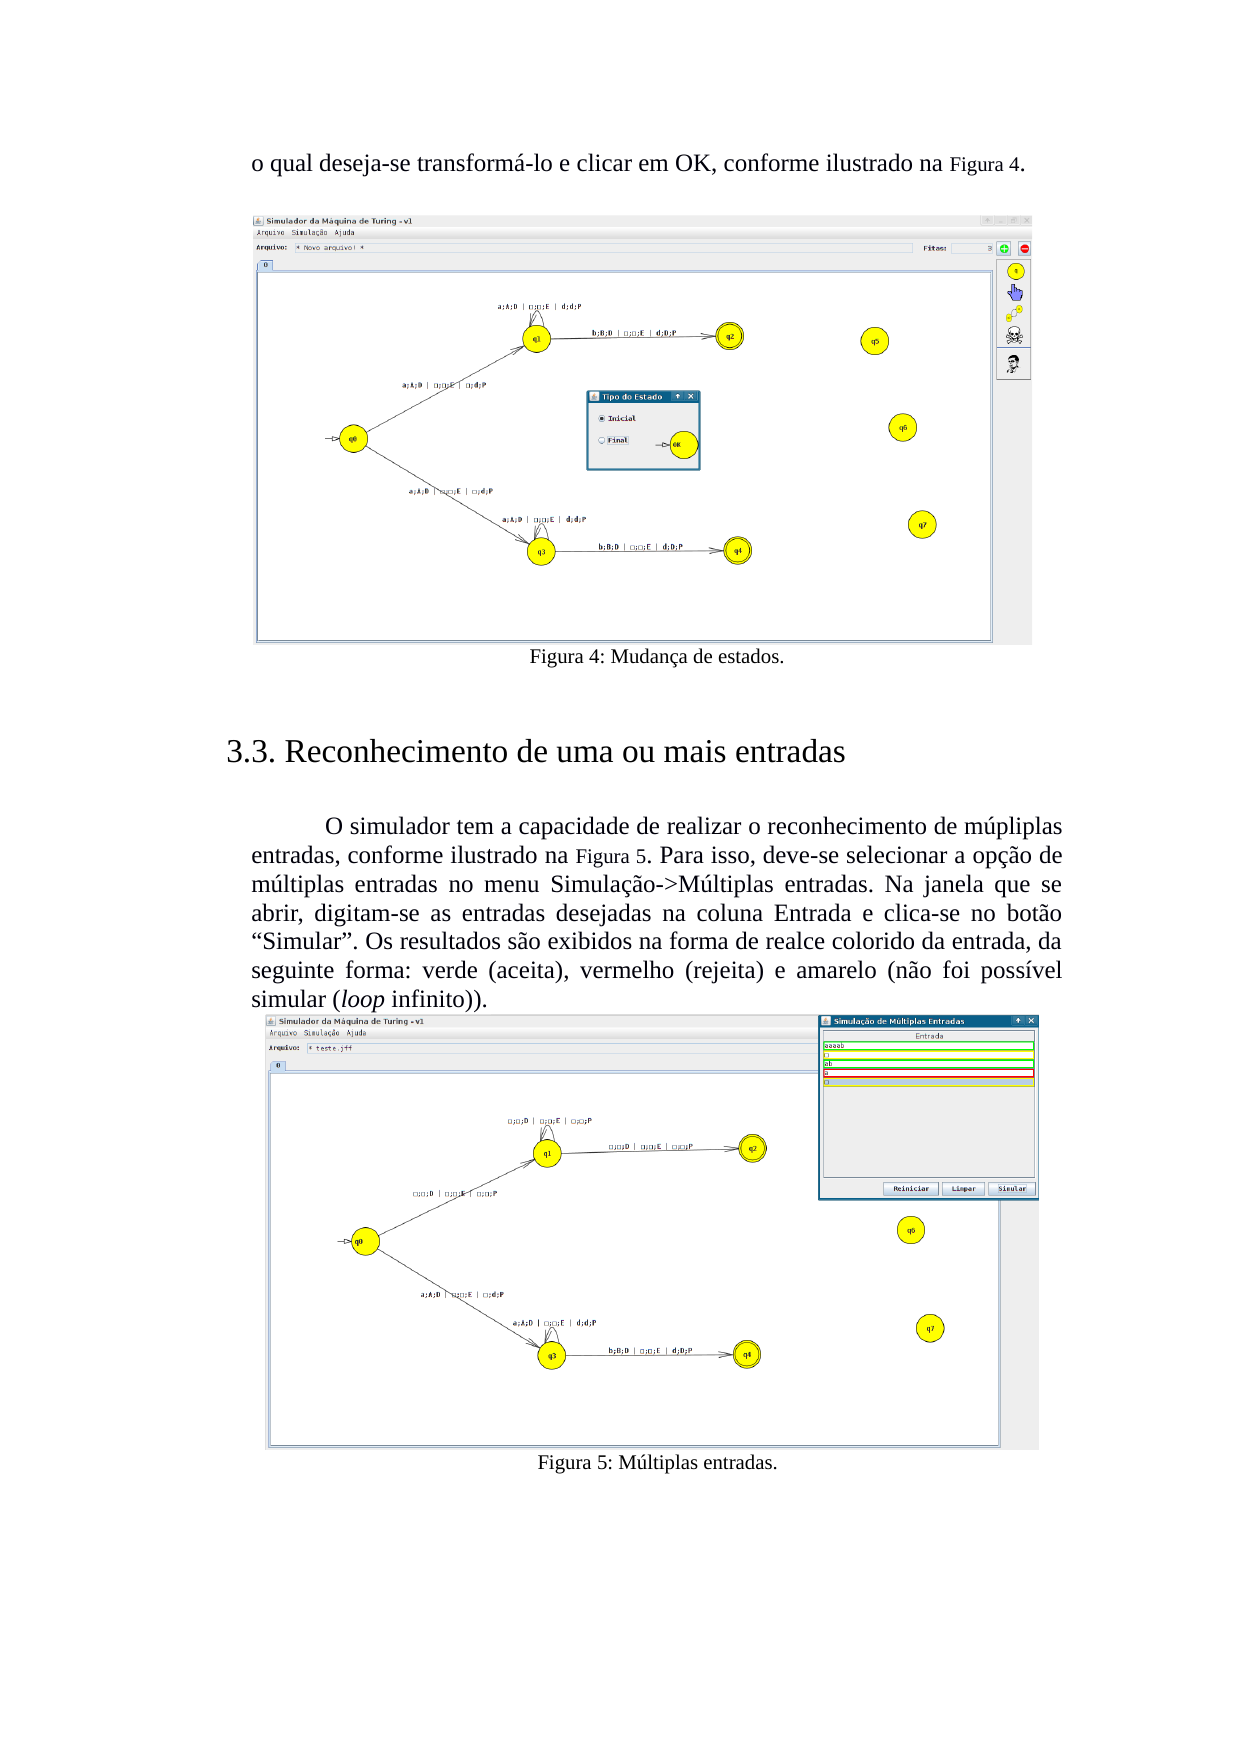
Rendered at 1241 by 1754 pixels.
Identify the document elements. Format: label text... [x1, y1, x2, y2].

text Figura 5: Múltiplas entradas. [251, 1013, 1063, 1474]
picture [835, 1019, 849, 1024]
subtitle 3.3. Reconhecimento de uma ou mais entradas [224, 732, 1063, 770]
picture [890, 1019, 905, 1024]
text o qual deseja-se transformá-lo e clicar em OK, conforme ilustrado na Figura 4. [251, 148, 1063, 176]
picture [265, 1014, 1039, 1450]
picture [253, 215, 1033, 645]
picture [946, 1020, 964, 1024]
text Figura 4: Mudança de estados. [251, 205, 1063, 668]
picture [929, 1019, 943, 1024]
picture [850, 1018, 874, 1024]
text O simulador tem a capacidade de realizar o reconhecimento de múpliplas entradas, conforme ilustrado na Figura 5. Para isso, deve-se selecionar a opção de múltiplas entradas no menu Simulação->Múltiplas entradas. Na janela que se abrir, digitam-se as entradas desejadas na coluna Entrada e clica-se no botão “Simular”. Os resultados são exibidos na forma de realce colorido da entrada, da seguinte forma: verde (aceita), vermelho (rejeita) e amarelo (não foi possível simular (loop infinito)). [251, 811, 1063, 1013]
picture [821, 1028, 1039, 1197]
picture [908, 1019, 925, 1025]
